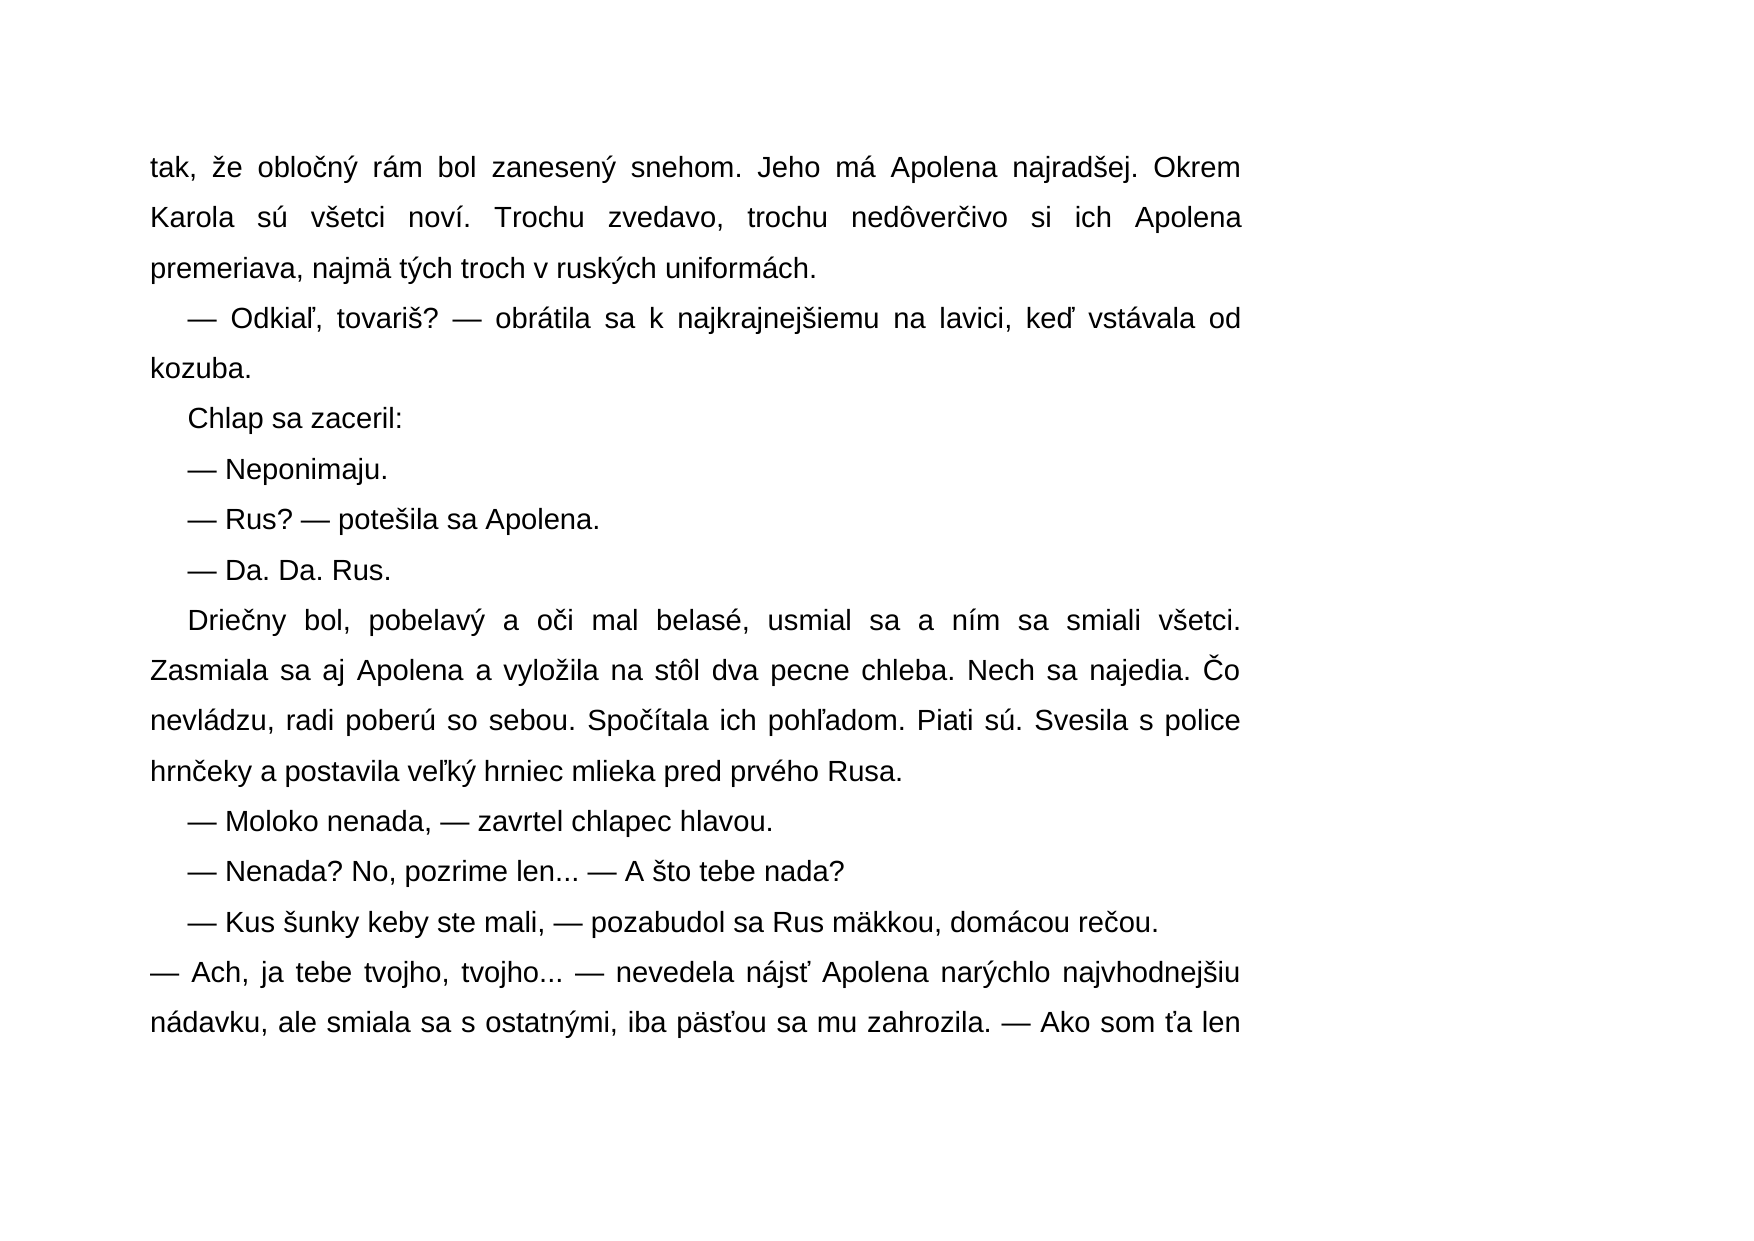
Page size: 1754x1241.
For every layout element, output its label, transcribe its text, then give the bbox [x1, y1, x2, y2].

text — Rus? — potešila sa Apolena. [150, 502, 1243, 536]
text Chlap sa zaceril: [150, 402, 1243, 435]
text — Nenada? No, pozrime len... — A što tebe nada? [150, 854, 1243, 888]
text Driečny bol, pobelavý a oči mal belasé, usmial sa a ním sa smiali všetci. Zasmiala sa aj Apolena a vyložila na stôl dva pecne chleba. Nech sa najedia. Čo nevládzu, radi poberú so sebou. Spočítala ich pohľadom. Piati sú. Svesila s police hrnčeky a postavila veľký hrniec mlieka pred prvého Rusa. [150, 603, 1243, 787]
text — Odkiaľ, tovariš? — obrátila sa k najkrajnejšiemu na lavici, keď vstávala od kozuba. [150, 301, 1243, 385]
text tak, že obločný rám bol zanesený snehom. Jeho má Apolena najradšej. Okrem Karola sú všetci noví. Trochu zvedavo, trochu nedôverčivo si ich Apolena premeriava, najmä tých troch v ruských uniformách. [150, 150, 1243, 284]
text — Ach, ja tebe tvojho, tvojho... — nevedela nájsť Apolena narýchlo najvhodnejšiu nádavku, ale smiala sa s ostatnými, iba päsťou sa mu zahrozila. — Ako som ťa len [150, 955, 1243, 1039]
text — Da. Da. Rus. [150, 552, 1243, 586]
text — Neponimaju. [150, 452, 1243, 485]
text — Moloko nenada, — zavrtel chlapec hlavou. [150, 804, 1243, 838]
text — Kus šunky keby ste mali, — pozabudol sa Rus mäkkou, domácou rečou. [150, 905, 1243, 938]
